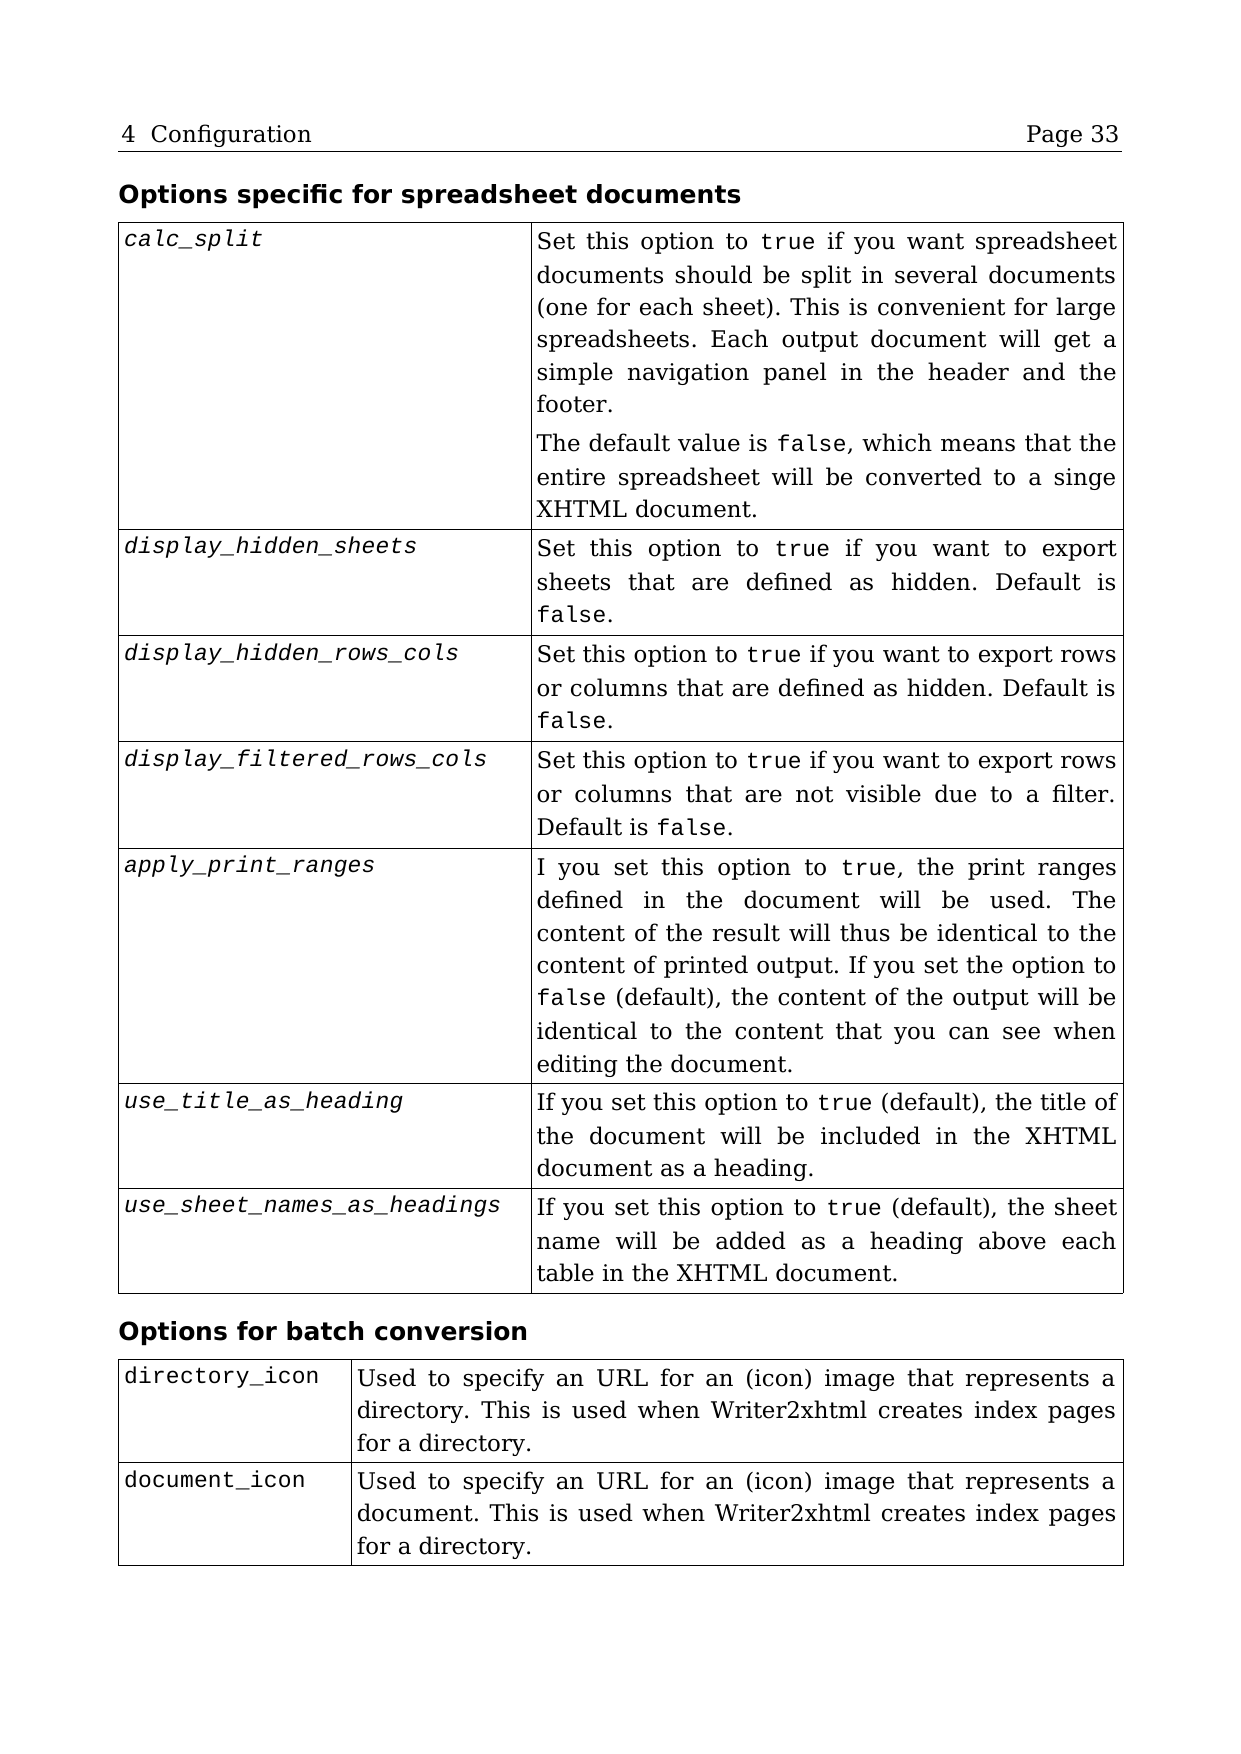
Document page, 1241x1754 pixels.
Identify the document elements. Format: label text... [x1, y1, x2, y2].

table_header calc_split [119, 223, 531, 529]
subtitle Options specific for spreadsheet documents [118, 181, 1122, 209]
table_cell If you set this option to true (default), the sheet name will be added as a heading above each table in the XHTML document. [532, 1189, 1123, 1293]
table_cell I you set this option to true, the print ranges defined in the document will be used. The content of the result will thus be identical to the content of printed output. If you set the option to false (default), the content of the output will be identical to the content that you can see when editing the document. [532, 849, 1123, 1083]
table_cell If you set this option to true (default), the title of the document will be included in the XHTML document as a heading. [532, 1084, 1123, 1188]
table_cell apply_print_ranges [119, 849, 531, 1083]
table_cell Set this option to true if you want to export rows or columns that are not visible due to a filter. Default is false. [532, 742, 1123, 848]
table_cell use_title_as_heading [119, 1084, 531, 1188]
table_cell display_hidden_rows_cols [119, 636, 531, 741]
table_cell document_icon [119, 1463, 351, 1565]
table_cell Used to specify an URL for an (icon) image that represents a document. This is used when Writer2xhtml creates index pages for a directory. [352, 1463, 1123, 1565]
table_cell display_filtered_rows_cols [119, 742, 531, 848]
table_header Used to specify an URL for an (icon) image that represents a directory. This is used when Writer2xhtml creates index pages for a directory. [352, 1360, 1123, 1462]
table_header Set this option to true if you want spreadsheet documents should be split in several documents (one for each sheet). This is convenient for large spreadsheets. Each output document will get a simple navigation panel in the header and the footer. The default value is false, which means that the entire spreadsheet will be converted to a singe XHTML document. [532, 223, 1123, 529]
table_cell display_hidden_sheets [119, 530, 531, 635]
table_cell Set this option to true if you want to export sheets that are defined as hidden. Default is false. [532, 530, 1123, 635]
subtitle Options for batch conversion [118, 1318, 1122, 1347]
table_cell use_sheet_names_as_headings [119, 1189, 531, 1293]
table_header directory_icon [119, 1360, 351, 1462]
table_cell Set this option to true if you want to export rows or columns that are defined as hidden. Default is false. [532, 636, 1123, 741]
